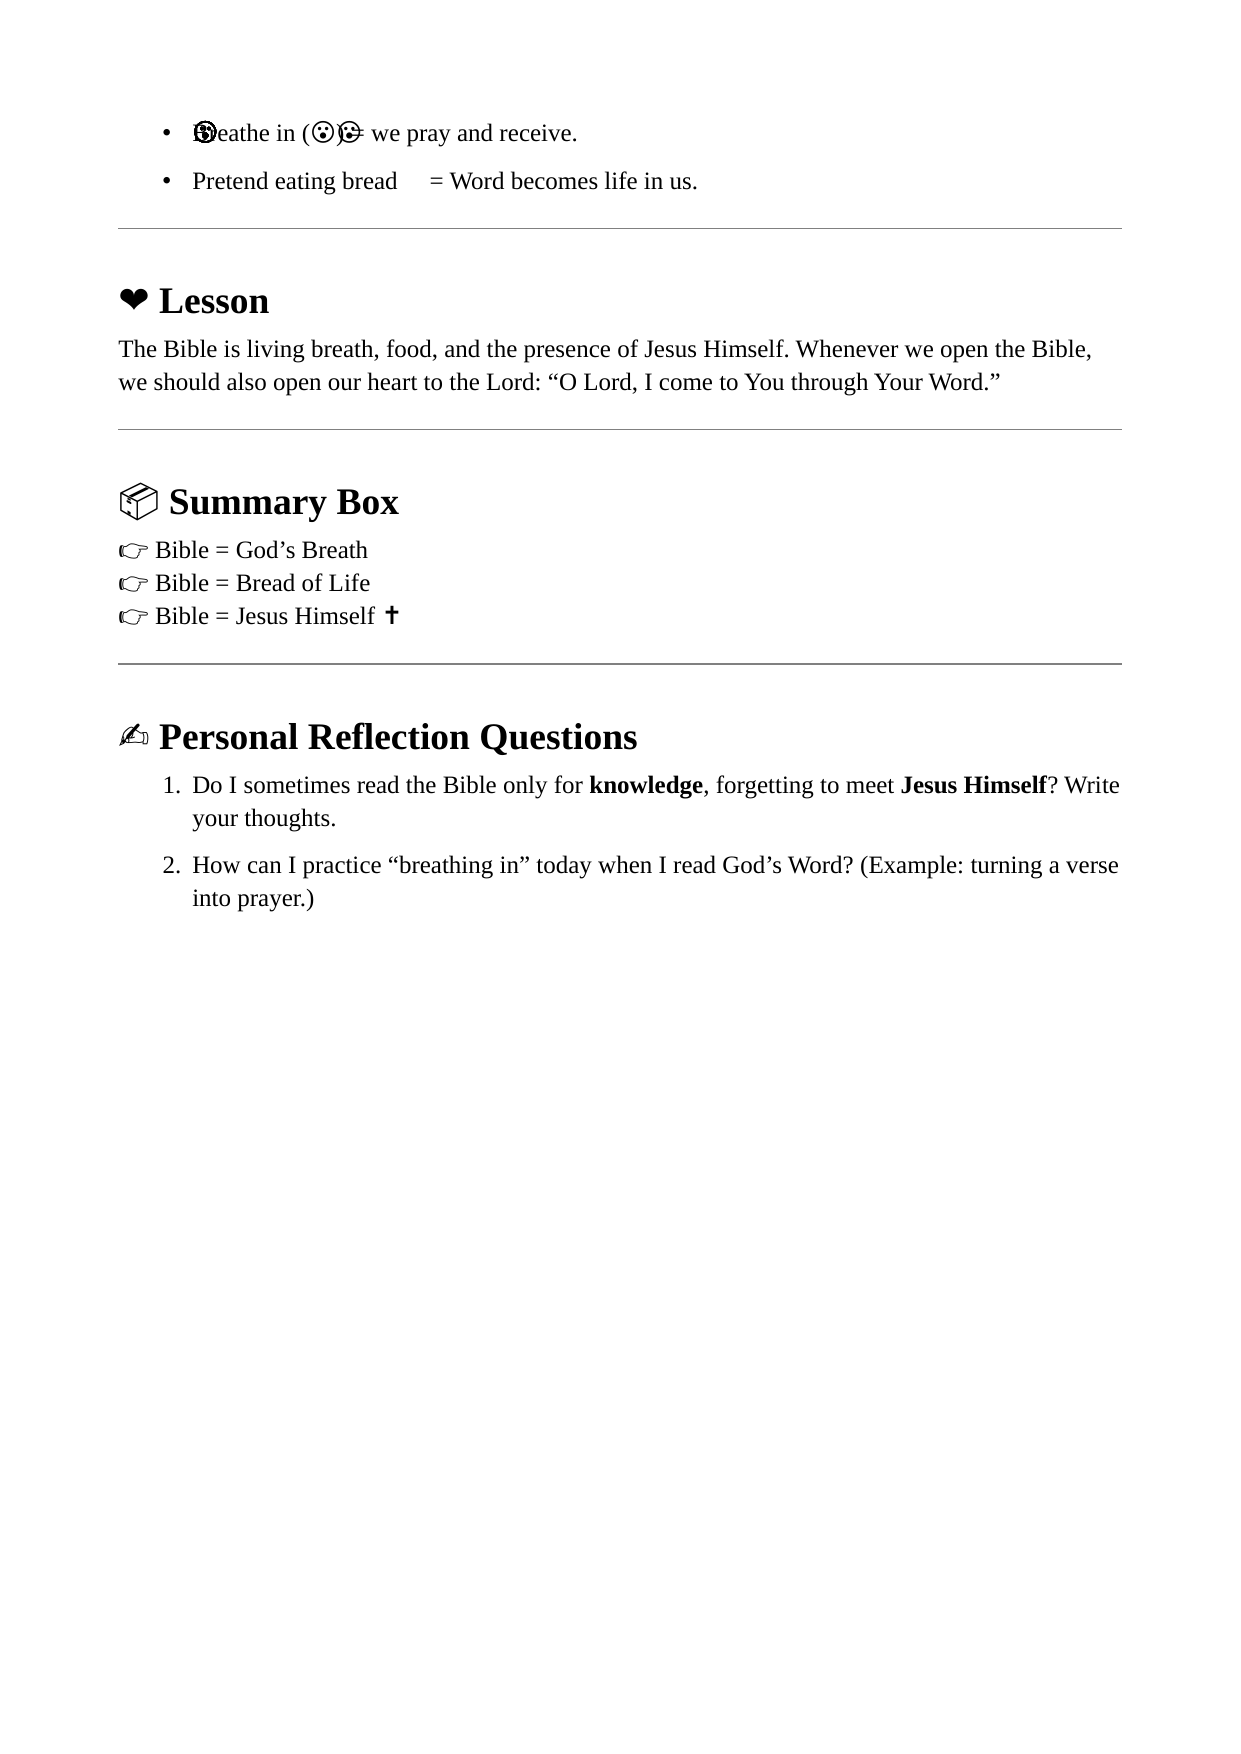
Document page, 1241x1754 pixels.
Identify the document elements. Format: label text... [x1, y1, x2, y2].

subtitle 📦 Summary Box [118, 480, 1122, 523]
text 👉 Bible = God’s Breath 💨 👉 Bible = Bread of Life 🍞 👉 Bible = Jesus Himself ✝️ [118, 535, 1122, 630]
list Do I sometimes read the Bible only for knowledge, forgetting to meet Jesus Himself? Write your thoughts. [162, 770, 1122, 832]
list How can I practice “breathing in” today when I read God’s Word? (Example: turning a verse into prayer.) [162, 850, 1122, 912]
list Breathe in (😮‍💨) = we pray and receive. [162, 118, 1122, 147]
subtitle ✍ Personal Reflection Questions [118, 714, 1122, 757]
subtitle ❤️ Lesson [118, 278, 1122, 322]
list Pretend eating bread 🍞 = Word becomes life in us. [162, 166, 1122, 194]
text The Bible is living breath, food, and the presence of Jesus Himself. Whenever we open the Bible, we should also open our heart to the Lord: “O Lord, I come to You through Your Word.” [118, 334, 1122, 396]
